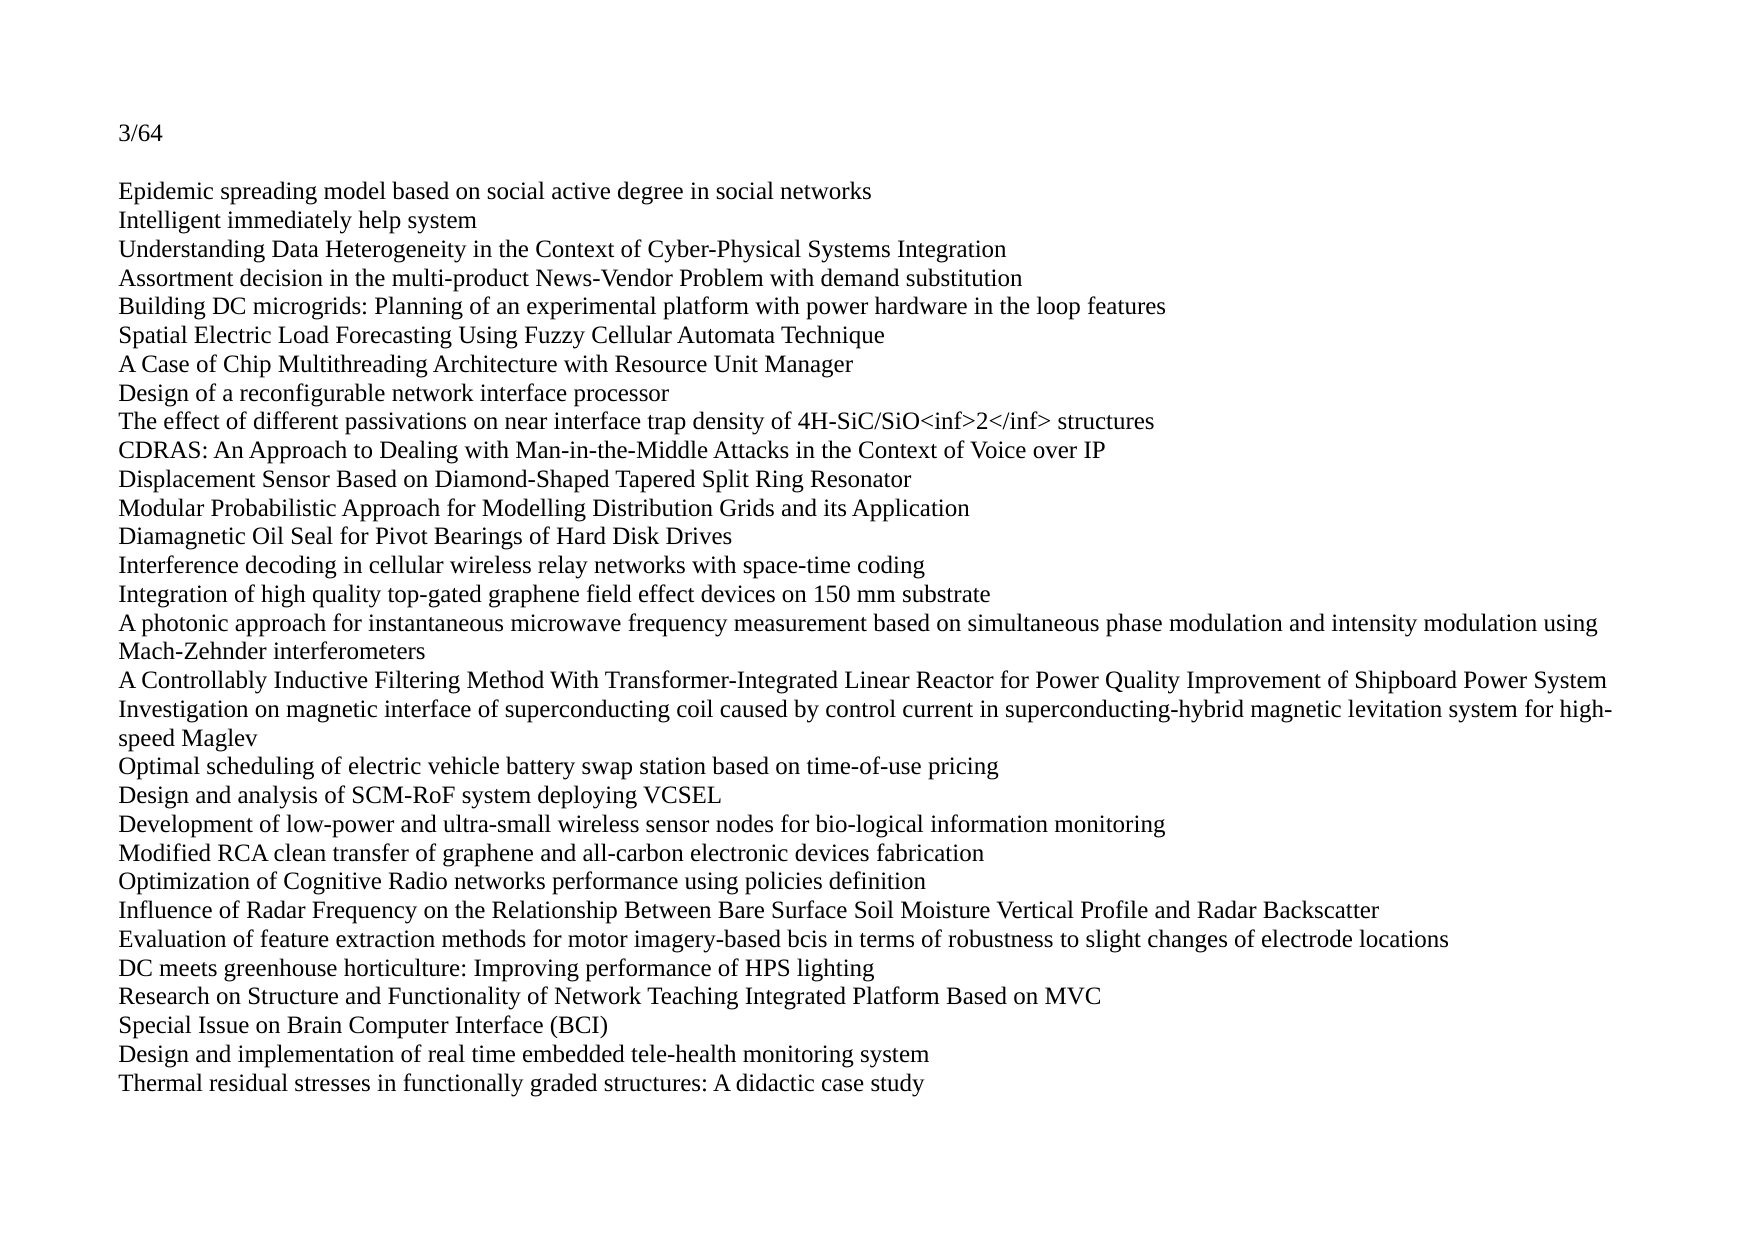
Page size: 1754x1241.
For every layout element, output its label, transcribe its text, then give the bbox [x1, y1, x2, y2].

text Understanding Data Heterogeneity in the Context of Cyber-Physical Systems Integration [118, 234, 1636, 263]
text Interference decoding in cellular wireless relay networks with space-time coding [118, 550, 1636, 579]
text A photonic approach for instantaneous microwave frequency measurement based on simultaneous phase modulation and intensity modulation using Mach-Zehnder interferometers [118, 608, 1636, 665]
text Design and implementation of real time embedded tele-health monitoring system [118, 1039, 1636, 1068]
text Optimal scheduling of electric vehicle battery swap station based on time-of-use pricing [118, 751, 1636, 780]
text A Case of Chip Multithreading Architecture with Resource Unit Manager [118, 349, 1636, 378]
text Design and analysis of SCM-RoF system deploying VCSEL [118, 780, 1636, 809]
text Epidemic spreading model based on social active degree in social networks [118, 176, 1636, 205]
text Investigation on magnetic interface of superconducting coil caused by control current in superconducting-hybrid magnetic levitation system for high-speed Maglev [118, 694, 1636, 751]
text Assortment decision in the multi-product News-Vendor Problem with demand substitution [118, 263, 1636, 291]
text Research on Structure and Functionality of Network Teaching Integrated Platform Based on MVC [118, 981, 1636, 1010]
text Building DC microgrids: Planning of an experimental platform with power hardware in the loop features [118, 291, 1636, 320]
text Spatial Electric Load Forecasting Using Fuzzy Cellular Automata Technique [118, 320, 1636, 349]
text CDRAS: An Approach to Dealing with Man-in-the-Middle Attacks in the Context of Voice over IP [118, 435, 1636, 464]
text Integration of high quality top-gated graphene field effect devices on 150 mm substrate [118, 579, 1636, 608]
text Evaluation of feature extraction methods for motor imagery-based bcis in terms of robustness to slight changes of electrode locations [118, 924, 1636, 953]
text Design of a reconfigurable network interface processor [118, 378, 1636, 406]
text Modular Probabilistic Approach for Modelling Distribution Grids and its Application [118, 493, 1636, 521]
text Displacement Sensor Based on Diamond-Shaped Tapered Split Ring Resonator [118, 464, 1636, 493]
text Special Issue on Brain Computer Interface (BCI) [118, 1010, 1636, 1039]
text Optimization of Cognitive Radio networks performance using policies definition [118, 866, 1636, 895]
text DC meets greenhouse horticulture: Improving performance of HPS lighting [118, 953, 1636, 981]
text Development of low-power and ultra-small wireless sensor nodes for bio-logical information monitoring [118, 809, 1636, 838]
text Thermal residual stresses in functionally graded structures: A didactic case study [118, 1068, 1636, 1096]
text Modified RCA clean transfer of graphene and all-carbon electronic devices fabrication [118, 838, 1636, 866]
text Intelligent immediately help system [118, 205, 1636, 234]
text Diamagnetic Oil Seal for Pivot Bearings of Hard Disk Drives [118, 521, 1636, 550]
text The effect of different passivations on near interface trap density of 4H-SiC/SiO<inf>2</inf> structures [118, 406, 1636, 435]
text Influence of Radar Frequency on the Relationship Between Bare Surface Soil Moisture Vertical Profile and Radar Backscatter [118, 895, 1636, 924]
text A Controllably Inductive Filtering Method With Transformer-Integrated Linear Reactor for Power Quality Improvement of Shipboard Power System [118, 665, 1636, 694]
